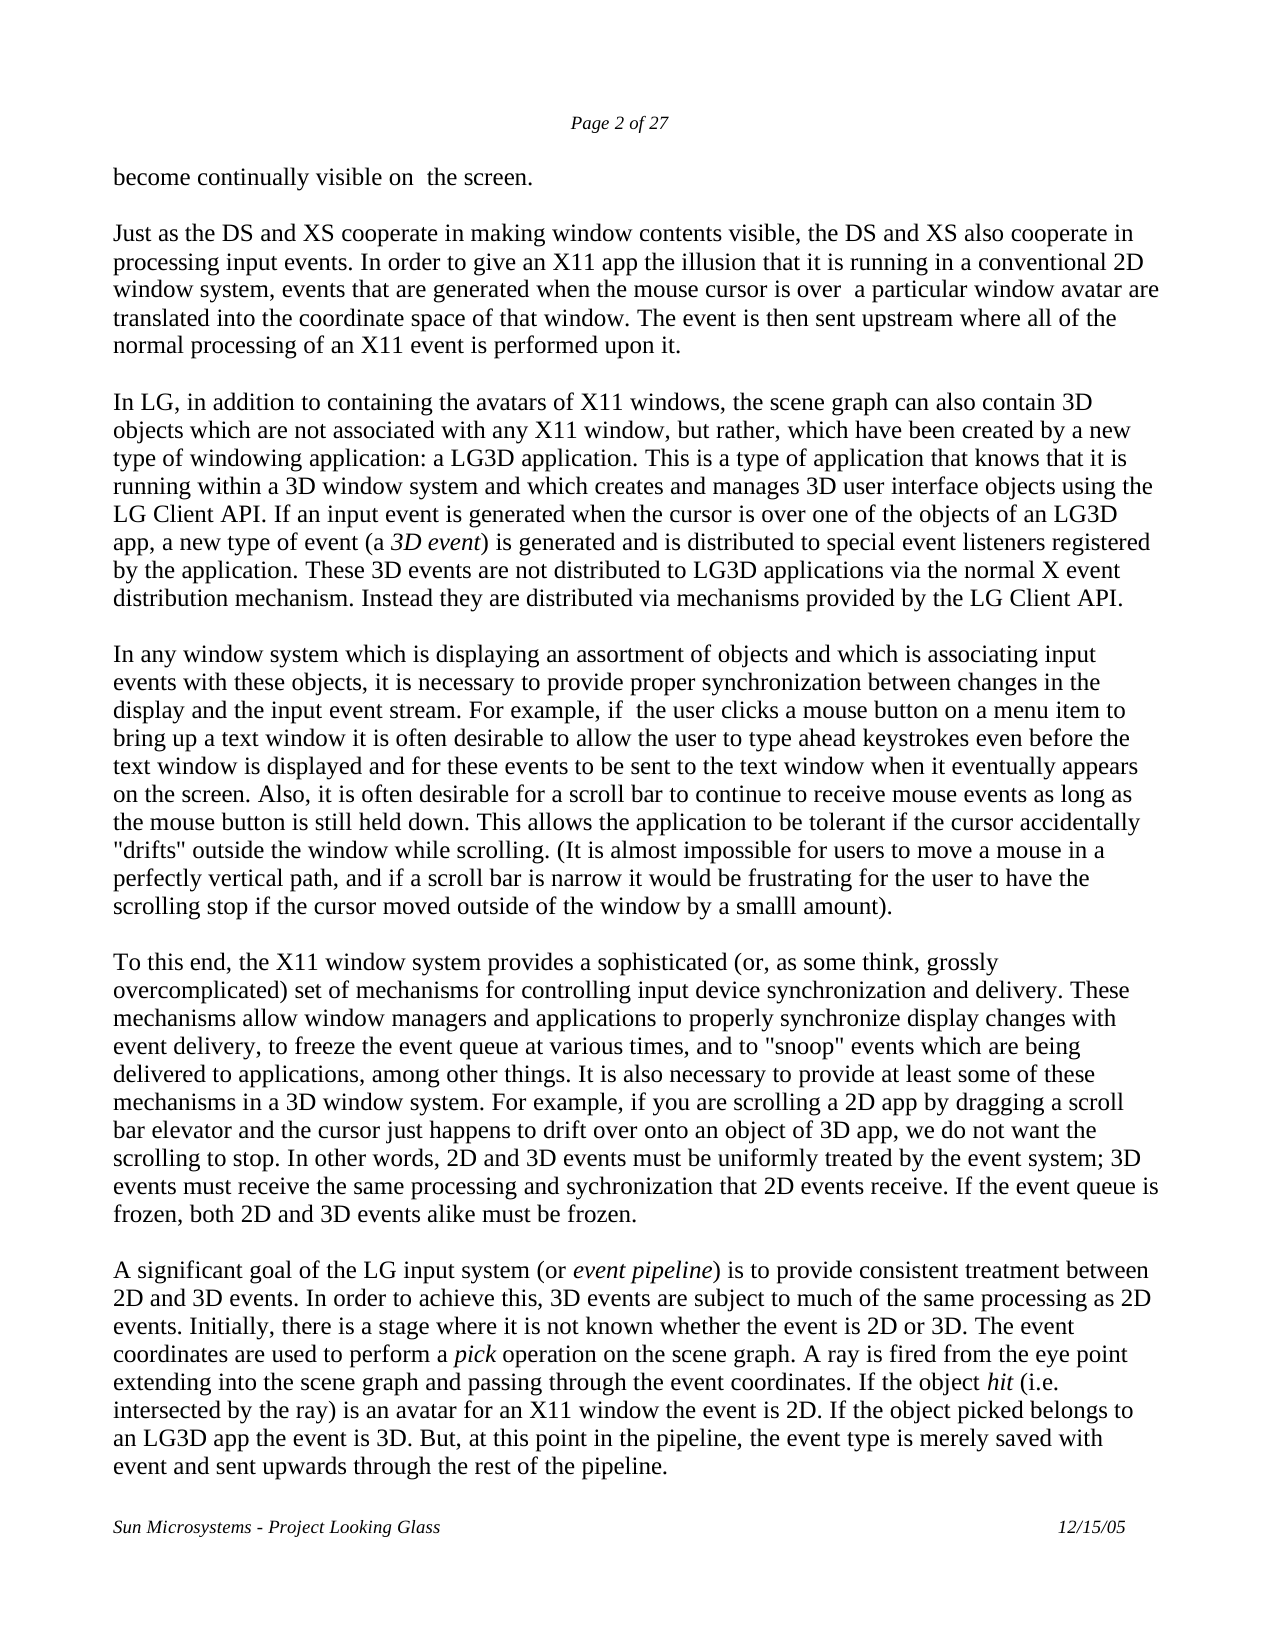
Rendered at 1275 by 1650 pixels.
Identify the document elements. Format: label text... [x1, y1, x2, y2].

text To this end, the X11 window system provides a sophisticated (or, as some think, grossly overcomplicated) set of mechanisms for controlling input device synchronization and delivery. These mechanisms allow window managers and applications to properly synchronize display changes with event delivery, to freeze the event queue at various times, and to "snoop" events which are being delivered to applications, among other things. It is also necessary to provide at least some of these mechanisms in a 3D window system. For example, if you are scrolling a 2D app by dragging a scroll bar elevator and the cursor just happens to drift over onto an object of 3D app, we do not want the scrolling to stop. In other words, 2D and 3D events must be uniformly treated by the event system; 3D events must receive the same processing and sychronization that 2D events receive. If the event queue is frozen, both 2D and 3D events alike must be frozen. [113, 948, 1162, 1228]
text become continually visible on the screen. [113, 163, 1162, 191]
text In any window system which is displaying an assortment of objects and which is associating input events with these objects, it is necessary to provide proper synchronization between changes in the display and the input event stream. For example, if the user clicks a mouse button on a menu item to bring up a text window it is often desirable to allow the user to type ahead keystrokes even before the text window is displayed and for these events to be sent to the text window when it eventually appears on the screen. Also, it is often desirable for a scroll bar to continue to receive mouse events as long as the mouse button is still held down. This allows the application to be tolerant if the cursor accidentally "drifts" outside the window while scrolling. (It is almost impossible for users to move a mouse in a perfectly vertical path, and if a scroll bar is narrow it would be frustrating for the user to have the scrolling stop if the cursor moved outside of the window by a smalll amount). [113, 640, 1162, 920]
text Just as the DS and XS cooperate in making window contents visible, the DS and XS also cooperate in processing input events. In order to give an X11 app the illusion that it is running in a conventional 2D window system, events that are generated when the mouse cursor is over a particular window avatar are translated into the coordinate space of that window. The event is then sent upstream where all of the normal processing of an X11 event is performed upon it. [113, 219, 1162, 359]
text A significant goal of the LG input system (or event pipeline) is to provide consistent treatment between 2D and 3D events. In order to achieve this, 3D events are subject to much of the same processing as 2D events. Initially, there is a stage where it is not known whether the event is 2D or 3D. The event coordinates are used to perform a pick operation on the scene graph. A ray is fired from the eye point extending into the scene graph and passing through the event coordinates. If the object hit (i.e. intersected by the ray) is an avatar for an X11 window the event is 2D. If the object picked belongs to an LG3D app the event is 3D. But, at this point in the pipeline, the event type is merely saved with event and sent upwards through the rest of the pipeline. [113, 1256, 1162, 1480]
text In LG, in addition to containing the avatars of X11 windows, the scene graph can also contain 3D objects which are not associated with any X11 window, but rather, which have been created by a new type of windowing application: a LG3D application. This is a type of application that knows that it is running within a 3D window system and which creates and manages 3D user interface objects using the LG Client API. If an input event is generated when the cursor is over one of the objects of an LG3D app, a new type of event (a 3D event) is generated and is distributed to special event listeners registered by the application. These 3D events are not distributed to LG3D applications via the normal X event distribution mechanism. Instead they are distributed via mechanisms provided by the LG Client API. [113, 387, 1162, 612]
